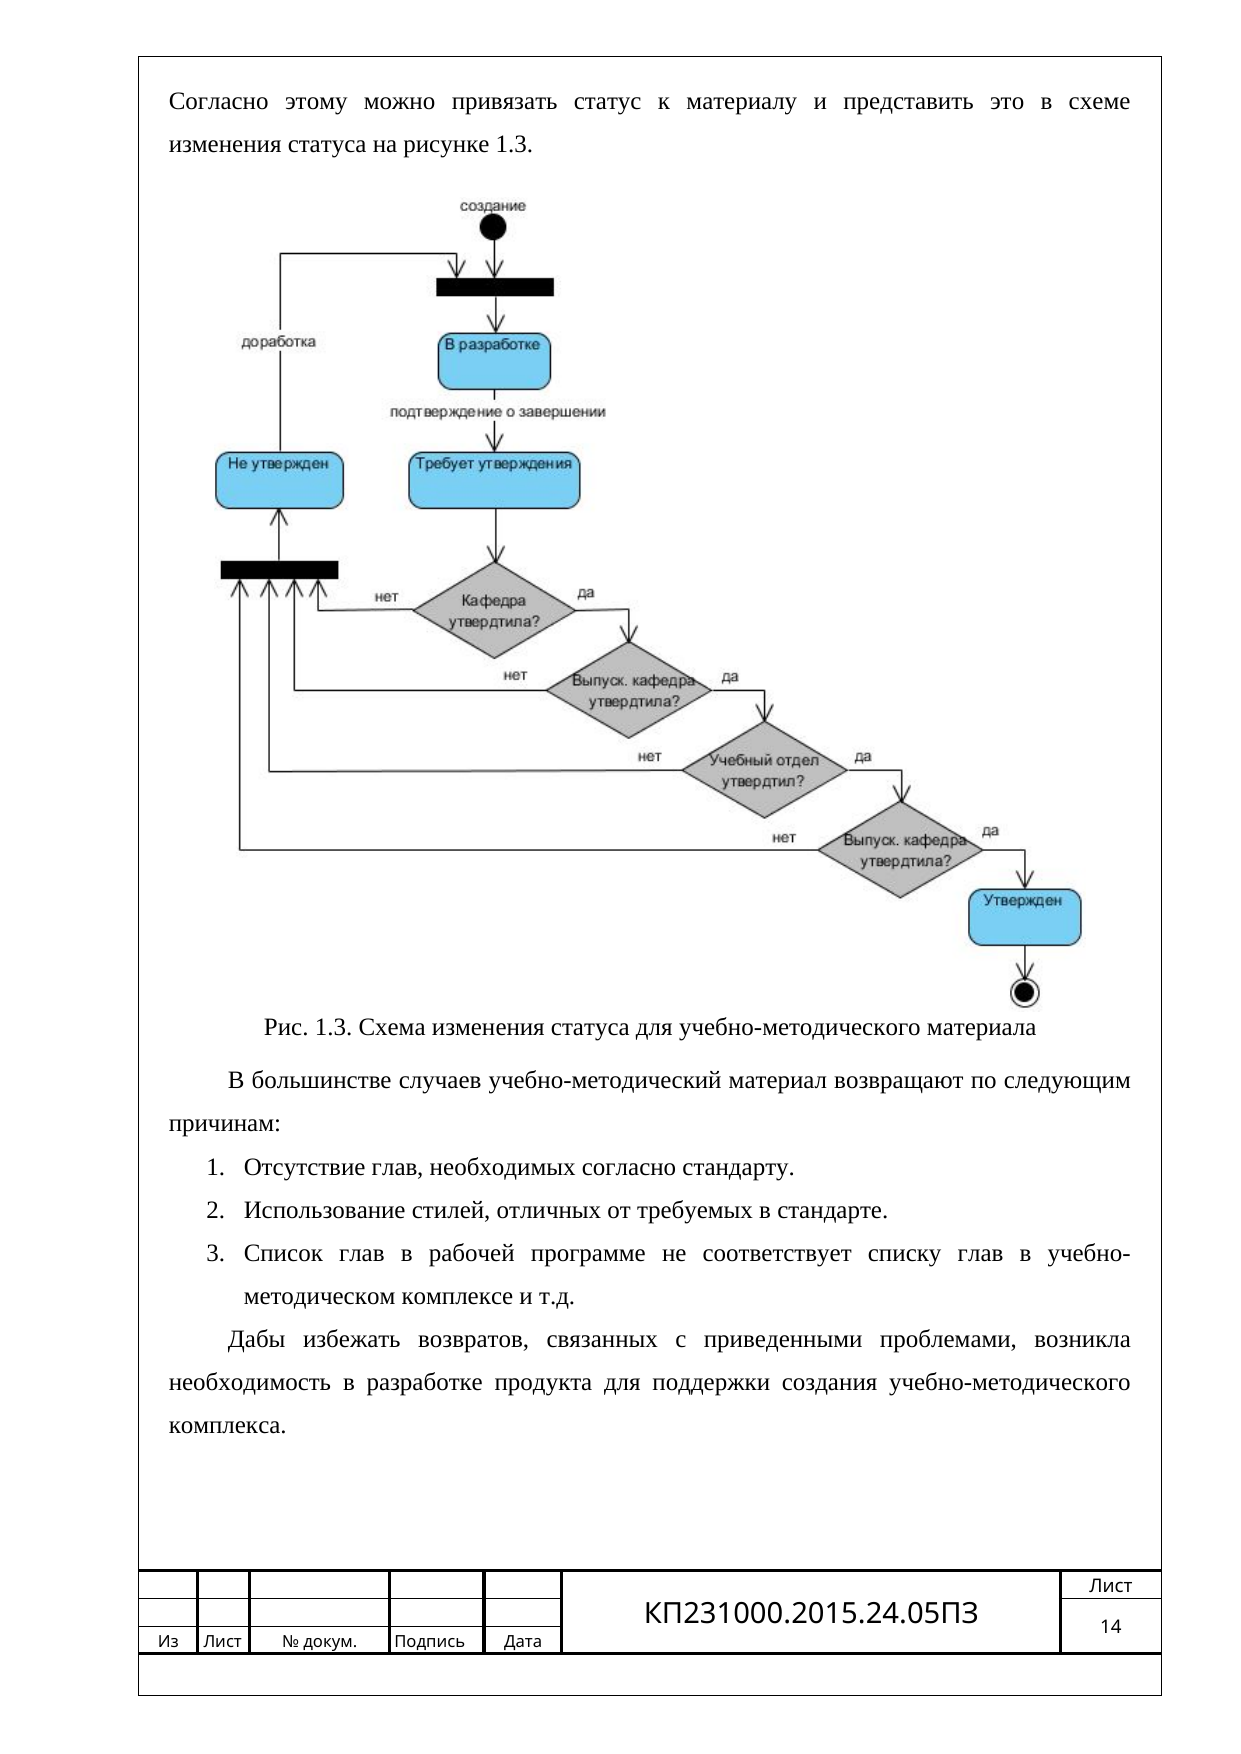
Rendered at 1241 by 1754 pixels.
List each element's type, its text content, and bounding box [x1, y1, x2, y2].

list Использование стилей, отличных от требуемых в стандарте. [206, 1195, 1132, 1223]
text Согласно этому можно привязать статус к материалу и представить это в схеме изменения статуса на рисунке 1.3. [168, 86, 1132, 158]
text Рис. 1.3. Схема изменения статуса для учебно-методического материала [168, 1012, 1132, 1041]
list Список глав в рабочей программе не соответствует списку глав в учебно-методическом комплексе и т.д. [206, 1238, 1132, 1310]
picture [214, 197, 1086, 1012]
text В большинстве случаев учебно-методический материал возвращают по следующим причинам: [168, 1065, 1132, 1137]
text Дабы избежать возвратов, связанных с приведенными проблемами, возникла необходимость в разработке продукта для поддержки создания учебно-методического комплекса. [168, 1324, 1132, 1439]
list Отсутствие глав, необходимых согласно стандарту. [206, 1152, 1132, 1180]
